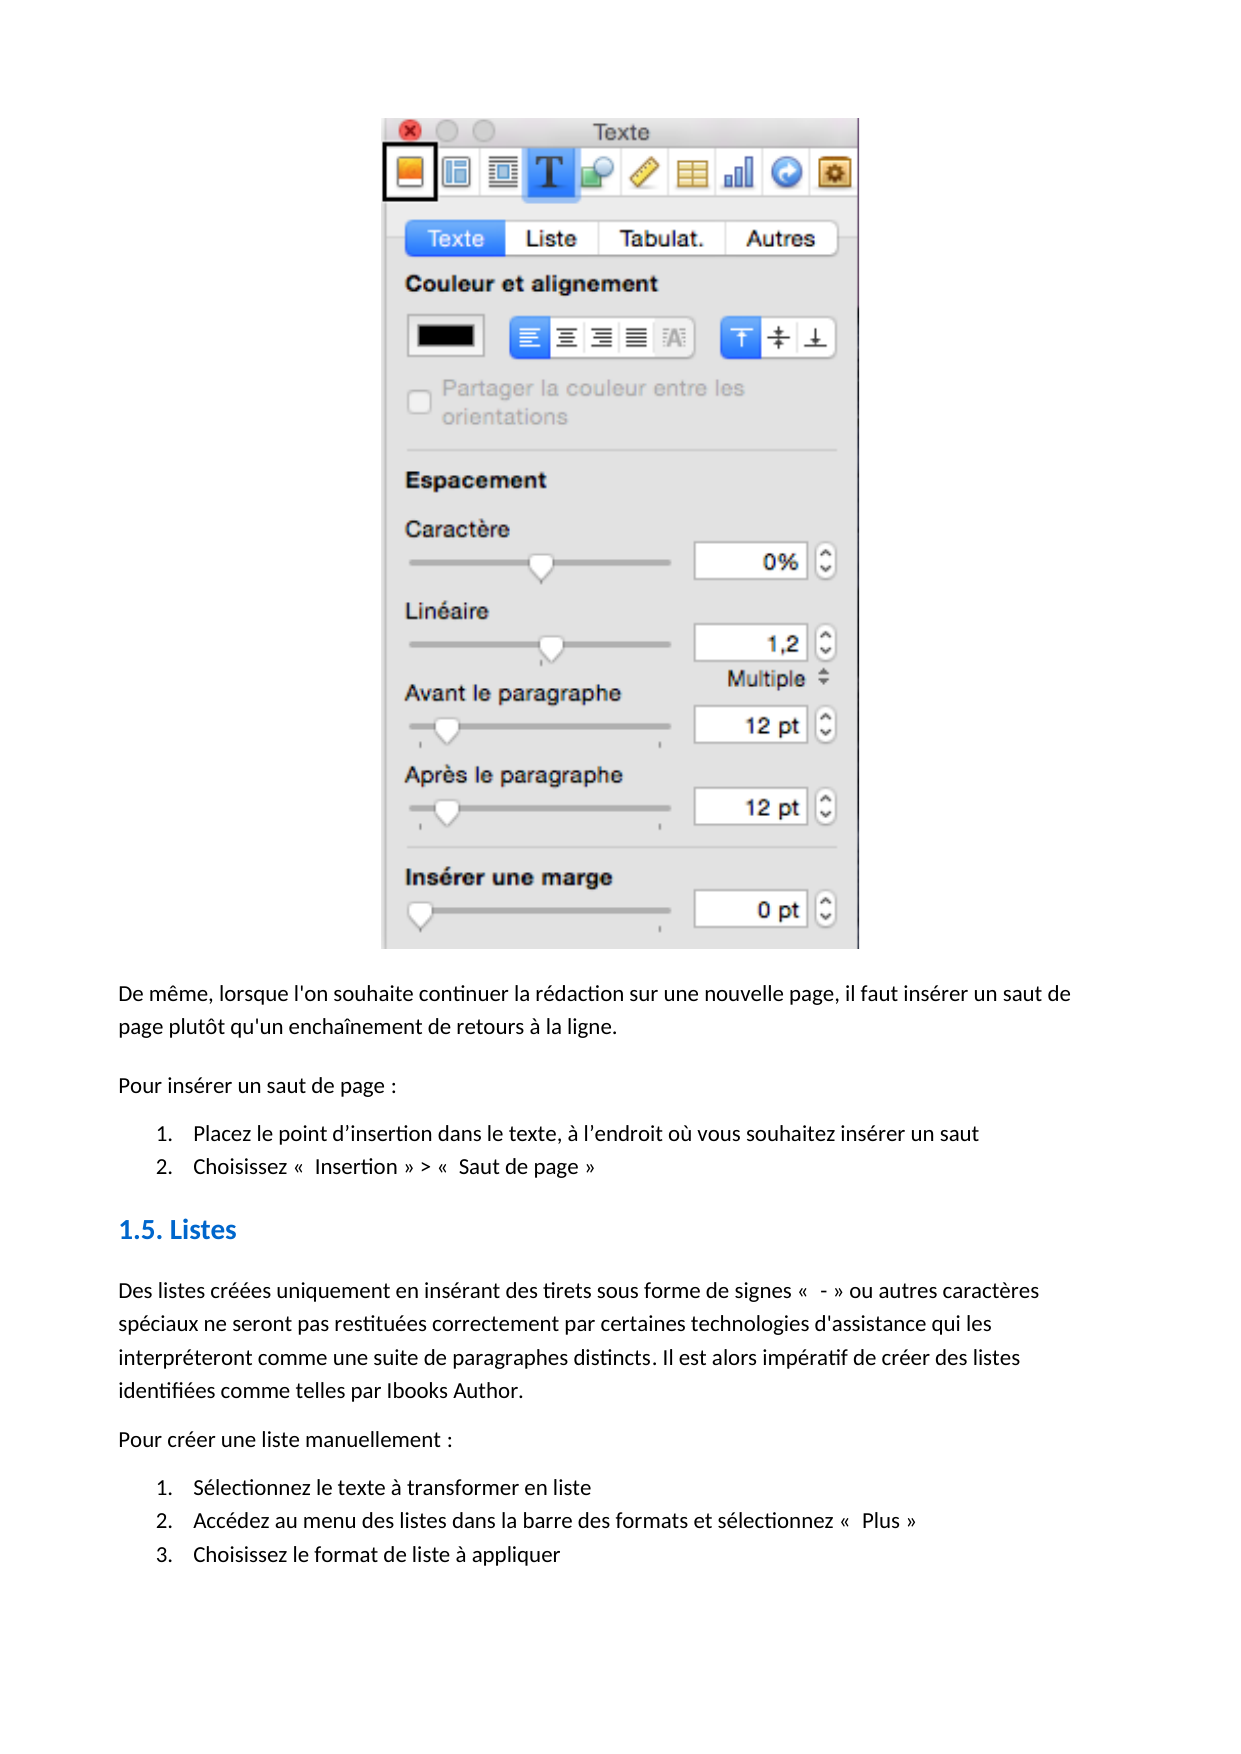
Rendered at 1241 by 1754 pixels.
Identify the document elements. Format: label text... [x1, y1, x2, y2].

list Placez le point d’insertion dans le texte, à l’endroit où vous souhaitez insérer un saut [156, 1119, 1122, 1147]
picture [381, 118, 860, 949]
text Pour insérer un saut de page : [118, 1071, 1122, 1099]
text De même, lorsque l'on souhaite continuer la rédaction sur une nouvelle page, il faut insérer un saut de page plutôt qu'un enchaînement de retours à la ligne. [118, 979, 1122, 1040]
list Choisissez « Insertion » > « Saut de page » [156, 1152, 1122, 1181]
list Accédez au menu des listes dans la barre des formats et sélectionnez « Plus » [156, 1506, 1122, 1534]
subtitle 1.5. Listes [118, 1211, 1122, 1246]
text Des listes créées uniquement en insérant des tirets sous forme de signes « - » ou autres caractères spéciaux ne seront pas restituées correctement par certaines technologies d'assistance qui les interpréteront comme une suite de paragraphes distincts. Il est alors impératif de créer des listes identifiées comme telles par Ibooks Author. [118, 1276, 1122, 1404]
list Sélectionnez le texte à transformer en liste [156, 1473, 1122, 1501]
text Pour créer une liste manuellement : [118, 1425, 1122, 1453]
list Choisissez le format de liste à appliquer [156, 1540, 1122, 1568]
